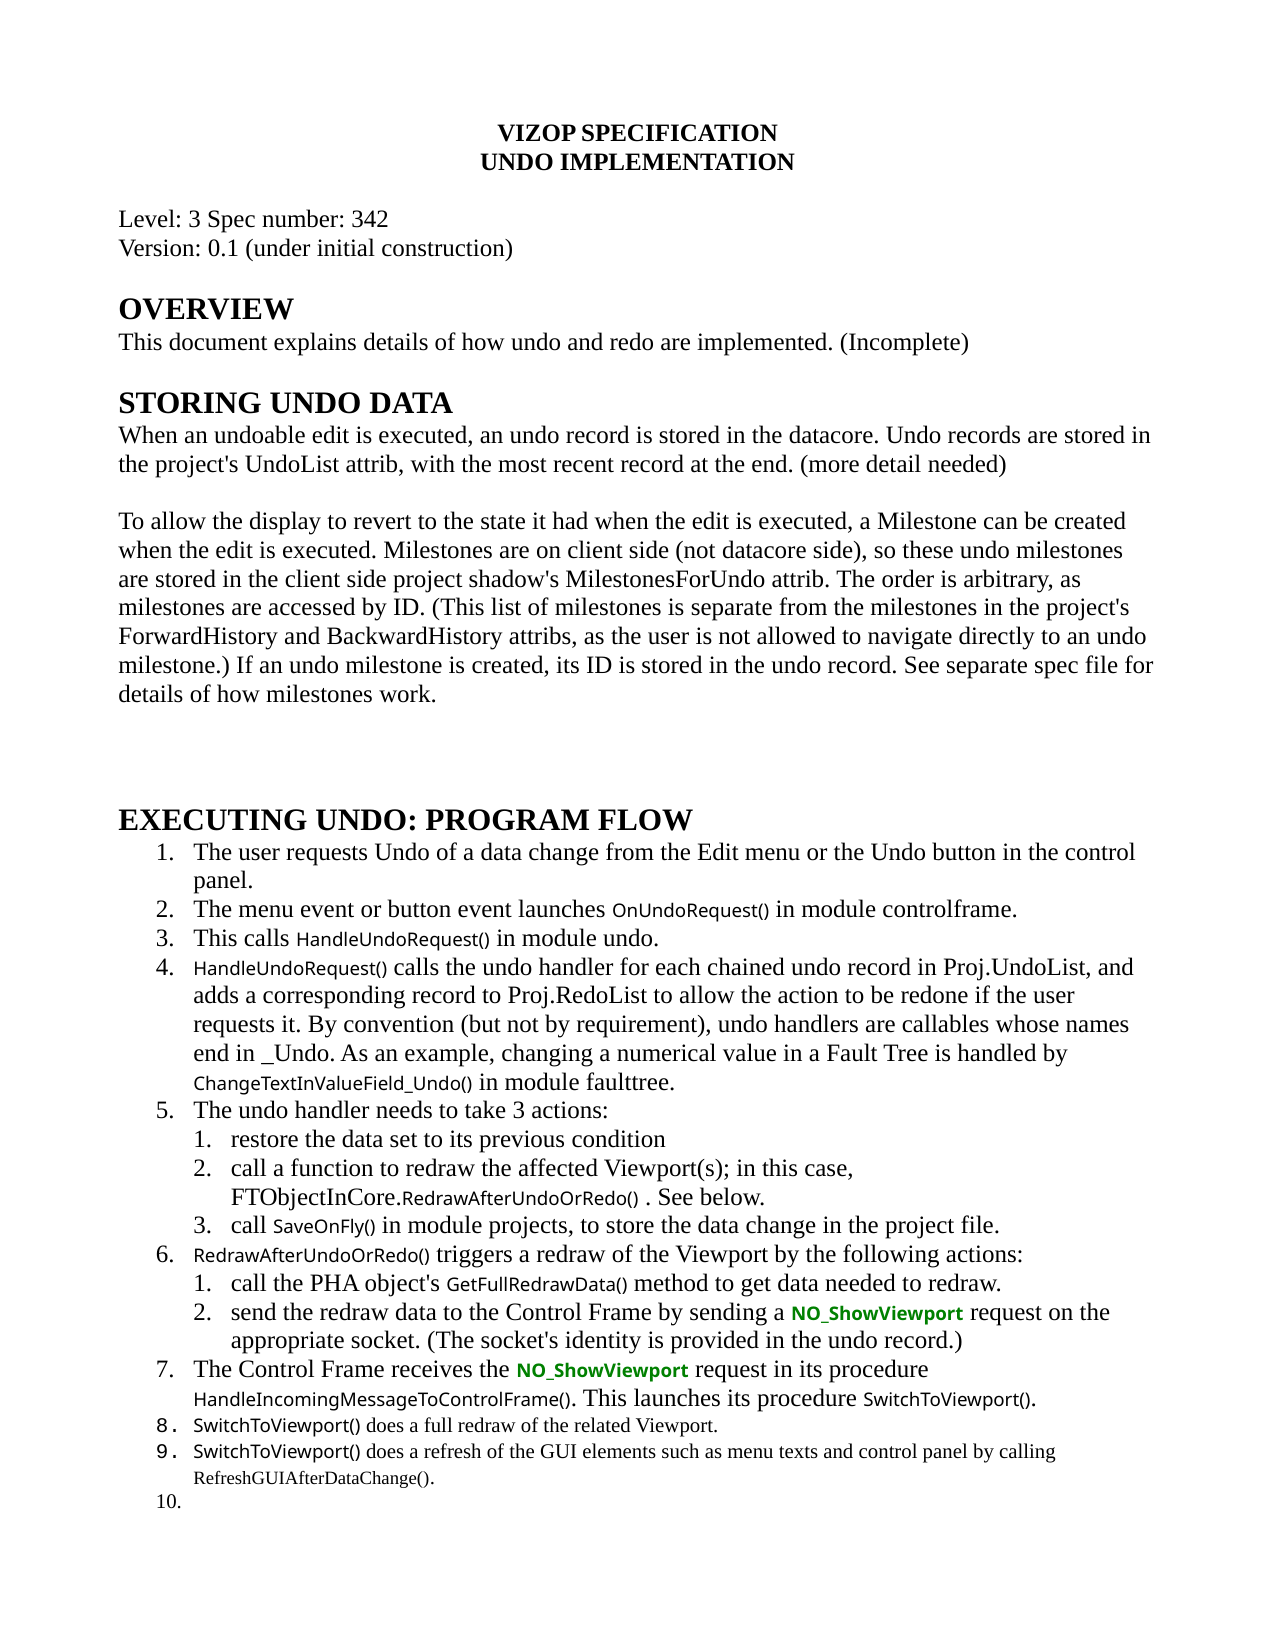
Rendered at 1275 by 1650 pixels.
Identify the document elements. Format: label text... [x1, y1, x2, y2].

list restore the data set to its previous condition [193, 1124, 1157, 1153]
text To allow the display to revert to the state it had when the edit is executed, a Milestone can be created when the edit is executed. Milestones are on client side (not datacore side), so these undo milestones are stored in the client side project shadow's MilestonesForUndo attrib. The order is arbitrary, as milestones are accessed by ID. (This list of milestones is separate from the milestones in the project's ForwardHistory and BackwardHistory attribs, as the user is not allowed to navigate directly to an undo milestone.) If an undo milestone is created, its ID is stored in the undo record. See separate spec file for details of how milestones work. [118, 506, 1157, 707]
text EXECUTING UNDO: PROGRAM FLOW [118, 801, 1157, 837]
list call a function to redraw the affected Viewport(s); in this case, FTObjectInCore.RedrawAfterUndoOrRedo() . See below. [193, 1153, 1157, 1211]
list RedrawAfterUndoOrRedo() triggers a redraw of the Viewport by the following actions: [156, 1239, 1157, 1268]
list The Control Frame receives the NO_ShowViewport request in its procedure HandleIncomingMessageToControlFrame(). This launches its procedure SwitchToViewport(). [156, 1354, 1157, 1412]
text UNDO IMPLEMENTATION [118, 147, 1157, 176]
list SwitchToViewport() does a full redraw of the related Viewport. [156, 1412, 1157, 1438]
list HandleUndoRequest() calls the undo handler for each chained undo record in Proj.UndoList, and adds a corresponding record to Proj.RedoList to allow the action to be redone if the user requests it. By convention (but not by requirement), undo handlers are callables whose names end in _Undo. As an example, changing a numerical value in a Fault Tree is handled by ChangeTextInValueField_Undo() in module faulttree. [156, 952, 1157, 1096]
list call SaveOnFly() in module projects, to store the data change in the project file. [193, 1211, 1157, 1239]
text Level: 3 Spec number: 342 [118, 204, 1157, 233]
list The menu event or button event launches OnUndoRequest() in module controlframe. [156, 894, 1157, 923]
list The undo handler needs to take 3 actions: [156, 1096, 1157, 1124]
list This calls HandleUndoRequest() in module undo. [156, 923, 1157, 952]
text OVERVIEW [118, 291, 1157, 327]
text VIZOP SPECIFICATION [118, 118, 1157, 147]
text STORING UNDO DATA [118, 384, 1157, 420]
list SwitchToViewport() does a refresh of the GUI elements such as menu texts and control panel by calling RefreshGUIAfterDataChange(). [156, 1438, 1157, 1489]
list send the redraw data to the Control Frame by sending a NO_ShowViewport request on the appropriate socket. (The socket's identity is provided in the undo record.) [193, 1297, 1157, 1354]
list The user requests Undo of a data change from the Edit menu or the Undo button in the control panel. [156, 837, 1157, 894]
text When an undoable edit is executed, an undo record is stored in the datacore. Undo records are stored in the project's UndoList attrib, with the most recent record at the end. (more detail needed) [118, 420, 1157, 477]
text Version: 0.1 (under initial construction) [118, 233, 1157, 262]
text This document explains details of how undo and redo are implemented. (Incomplete) [118, 327, 1157, 355]
list call the PHA object's GetFullRedrawData() method to get data needed to redraw. [193, 1268, 1157, 1297]
